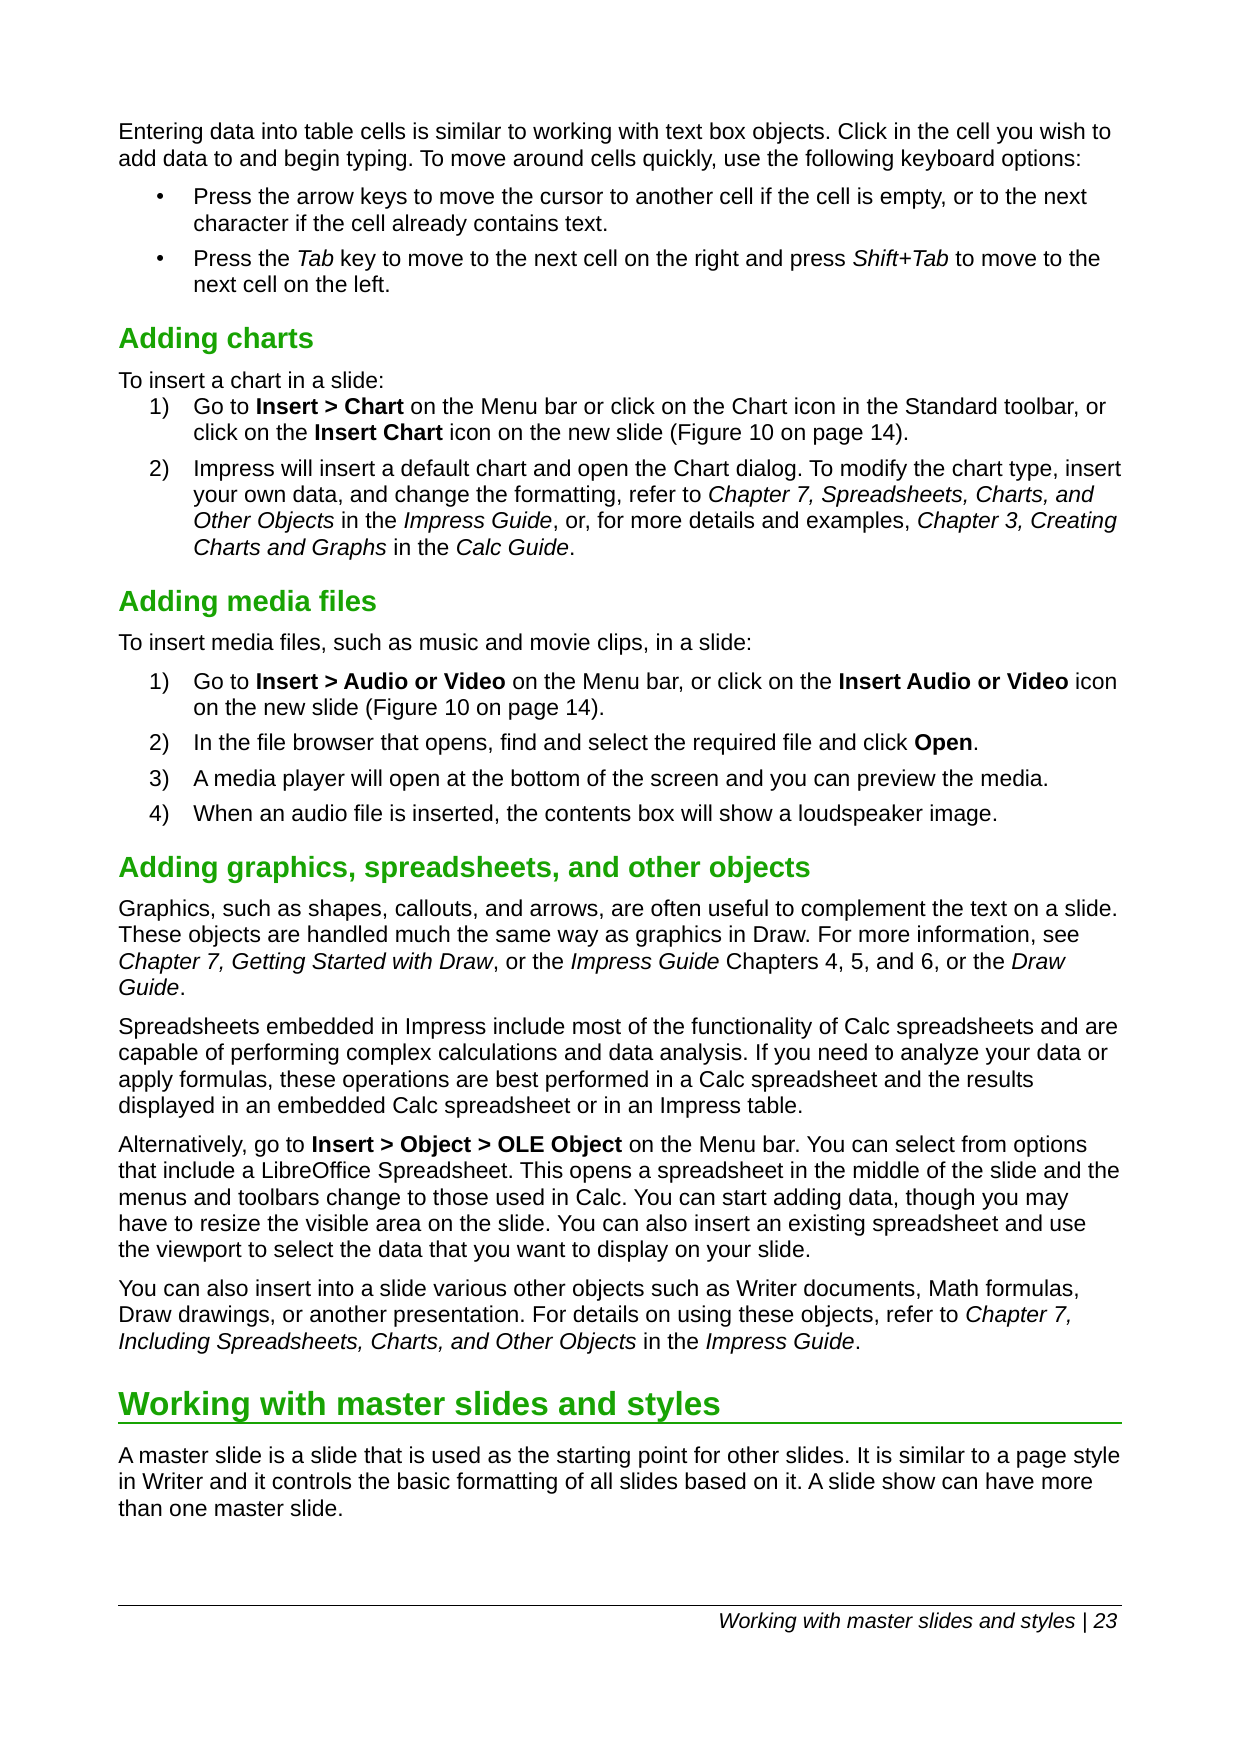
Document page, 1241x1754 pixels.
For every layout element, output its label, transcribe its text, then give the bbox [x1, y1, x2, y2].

list Go to Insert > Audio or Video on the Menu bar, or click on the Insert Audio or Video icon on the new slide (Figure 10 on page 14). [169, 668, 1122, 720]
subtitle Adding media files [118, 583, 1122, 617]
subtitle Adding charts [118, 321, 1122, 355]
list Press the Tab key to move to the next cell on the right and press Shift+Tab to move to the next cell on the left. [156, 245, 1122, 298]
list Go to Insert > Chart on the Menu bar or click on the Chart icon in the Standard toolbar, or click on the Insert Chart icon on the new slide (Figure 10 on page 14). [169, 393, 1122, 446]
list In the file browser that opens, find and select the required file and click Open. [169, 729, 1122, 756]
text Graphics, such as shapes, callouts, and arrows, are often useful to complement the text on a slide. These objects are handled much the same way as graphics in Draw. For more information, see Chapter 7, Getting Started with Draw, or the Impress Guide Chapters 4, 5, and 6, or the Draw Guide. [118, 895, 1122, 1000]
subtitle Working with master slides and styles [118, 1384, 1122, 1422]
text You can also insert into a slide various other objects such as Writer documents, Math formulas, Draw drawings, or another presentation. For details on using these objects, refer to Chapter 7, Including Spreadsheets, Charts, and Other Objects in the Impress Guide. [118, 1275, 1122, 1354]
subtitle Adding graphics, spreadsheets, and other objects [118, 850, 1122, 883]
list To insert media files, such as music and movie clips, in a slide: [118, 629, 1122, 655]
list Impress will insert a default chart and open the Chart dialog. To modify the chart type, insert your own data, and change the formatting, refer to Chapter 7, Spreadsheets, Charts, and Other Objects in the Impress Guide, or, for more details and examples, Chapter 3, Creating Charts and Graphs in the Calc Guide. [169, 454, 1122, 560]
list To insert a chart in a slide: [118, 367, 1122, 393]
text Alternatively, go to Insert > Object > OLE Object on the Menu bar. You can select from options that include a LibreOffice Spreadsheet. This opens a spreadsheet in the middle of the slide and the menus and toolbars change to those used in Calc. You can start adding data, though you may have to resize the visible area on the slide. You can also insert an existing spreadsheet and use the viewport to select the data that you want to display on your slide. [118, 1131, 1122, 1263]
list A media player will open at the bottom of the screen and you can preview the media. [169, 764, 1122, 791]
list When an audio file is inserted, the contents box will show a loudspeaker image. [169, 800, 1122, 826]
list Entering data into table cells is similar to working with text box objects. Click in the cell you wish to add data to and begin typing. To move around cells quickly, use the following keyboard options: [118, 118, 1122, 171]
list Press the arrow keys to move the cursor to another cell if the cell is empty, or to the next character if the cell already contains text. [156, 183, 1122, 236]
text Spreadsheets embedded in Impress include most of the functionality of Calc spreadsheets and are capable of performing complex calculations and data analysis. If you need to analyze your data or apply formulas, these operations are best performed in a Calc spreadsheet and the results displayed in an embedded Calc spreadsheet or in an Impress table. [118, 1013, 1122, 1118]
text A master slide is a slide that is used as the starting point for other slides. It is similar to a page style in Writer and it controls the basic formatting of all slides based on it. A slide show can have more than one master slide. [118, 1442, 1122, 1521]
